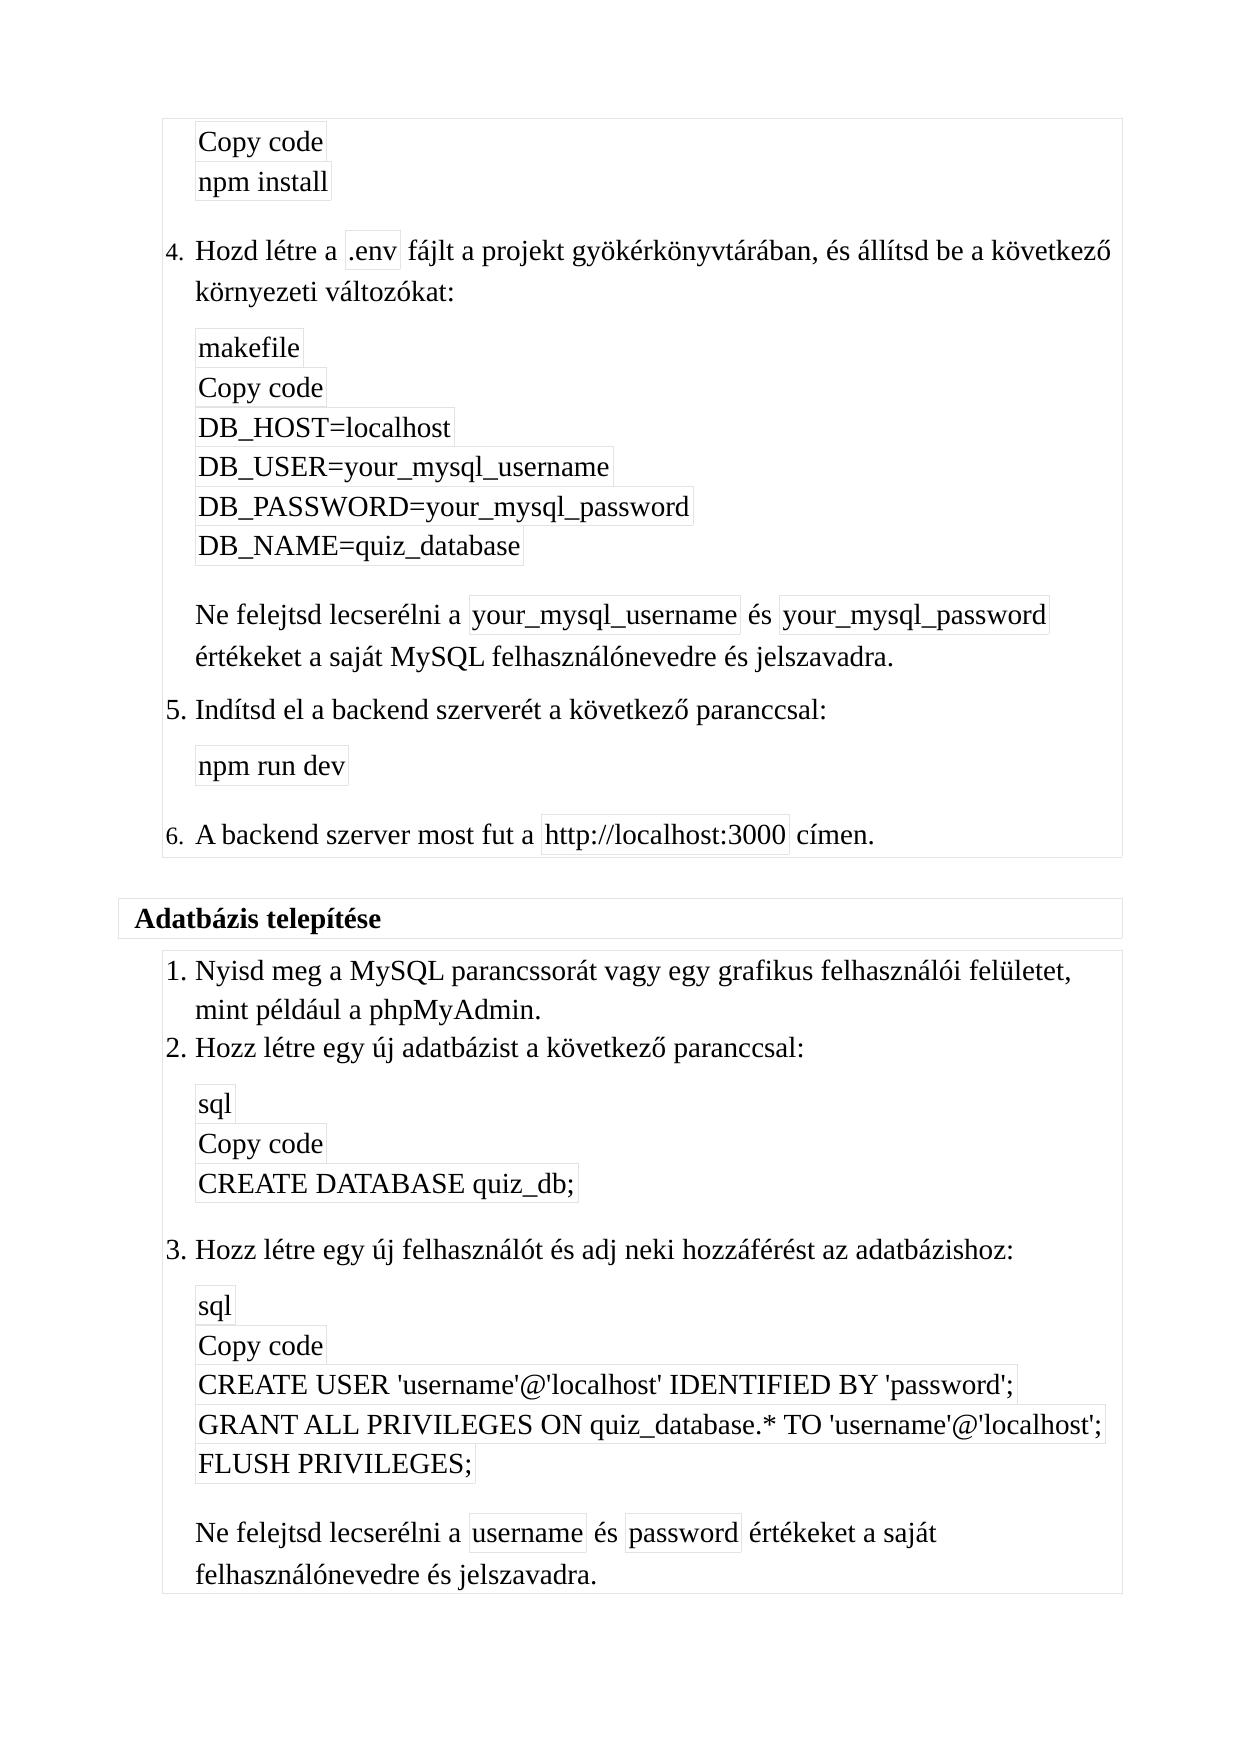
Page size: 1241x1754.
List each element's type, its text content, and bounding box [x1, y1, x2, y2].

subtitle Adatbázis telepítése [119, 899, 1122, 938]
list Copy code [163, 119, 1122, 158]
list Copy code [236, 1120, 1122, 1160]
list GRANT ALL PRIVILEGES ON quiz_database.* TO 'username'@'localhost'; [196, 1405, 1105, 1440]
list DB_USER=your_mysql_username [163, 443, 195, 483]
list Hozd létre a .env fájlt a projekt gyökérkönyvtárában, és állítsd be a következő környezeti változókat: [163, 227, 1122, 308]
list Copy code [163, 1322, 195, 1361]
list [476, 1440, 1122, 1483]
list Nyisd meg a MySQL parancssorát vagy egy grafikus felhasználói felületet, mint például a phpMyAdmin. [163, 951, 1122, 1026]
list CREATE DATABASE quiz_db; [163, 1160, 195, 1202]
list DB_HOST=localhost [196, 408, 454, 443]
list Copy code [196, 368, 326, 404]
list makefile [163, 324, 1122, 364]
list npm install [196, 162, 331, 200]
list DB_PASSWORD=your_mysql_password [196, 487, 693, 522]
list DB_USER=your_mysql_username [455, 443, 1122, 483]
list DB_USER=your_mysql_username [196, 447, 613, 483]
list Hozz létre egy új adatbázist a következő paranccsal: [163, 1027, 1122, 1064]
list Copy code [196, 1124, 326, 1160]
list [327, 158, 1122, 200]
list DB_HOST=localhost [163, 404, 195, 443]
list CREATE USER 'username'@'localhost' IDENTIFIED BY 'password'; [163, 1361, 195, 1401]
list DB_PASSWORD=your_mysql_password [614, 483, 1122, 522]
list [163, 522, 195, 565]
list sql [163, 1081, 1122, 1120]
list CREATE DATABASE quiz_db; [327, 1160, 1122, 1202]
list Copy code [304, 364, 1122, 404]
list Hozz létre egy új felhasználót és adj neki hozzáférést az adatbázishoz: [163, 1229, 1122, 1265]
list GRANT ALL PRIVILEGES ON quiz_database.* TO 'username'@'localhost'; [1018, 1401, 1122, 1440]
list CREATE USER 'username'@'localhost' IDENTIFIED BY 'password'; [327, 1361, 1122, 1401]
list sql [163, 1282, 1122, 1322]
list npm run dev [163, 742, 1122, 785]
list Ne felejtsd lecserélni a your_mysql_username és your_mysql_password értékeket a saját MySQL felhasználónevedre és jelszavadra. [163, 591, 1122, 673]
list A backend szerver most fut a http://localhost:3000 címen. [163, 811, 1122, 857]
list Copy code [236, 1322, 1122, 1361]
list DB_PASSWORD=your_mysql_password [163, 483, 195, 522]
list CREATE USER 'username'@'localhost' IDENTIFIED BY 'password'; [196, 1365, 1017, 1401]
list DB_HOST=localhost [327, 404, 1122, 443]
list FLUSH PRIVILEGES; [196, 1444, 475, 1483]
list [163, 1440, 195, 1483]
list DB_NAME=quiz_database [196, 522, 1122, 565]
list Copy code [163, 364, 195, 404]
list [163, 158, 195, 200]
list Ne felejtsd lecserélni a username és password értékeket a saját felhasználónevedre és jelszavadra. [163, 1509, 1122, 1593]
list Indítsd el a backend szerverét a következő paranccsal: [163, 689, 1122, 726]
list Copy code [196, 1326, 326, 1361]
list Copy code [163, 1120, 195, 1160]
list CREATE DATABASE quiz_db; [196, 1164, 578, 1202]
